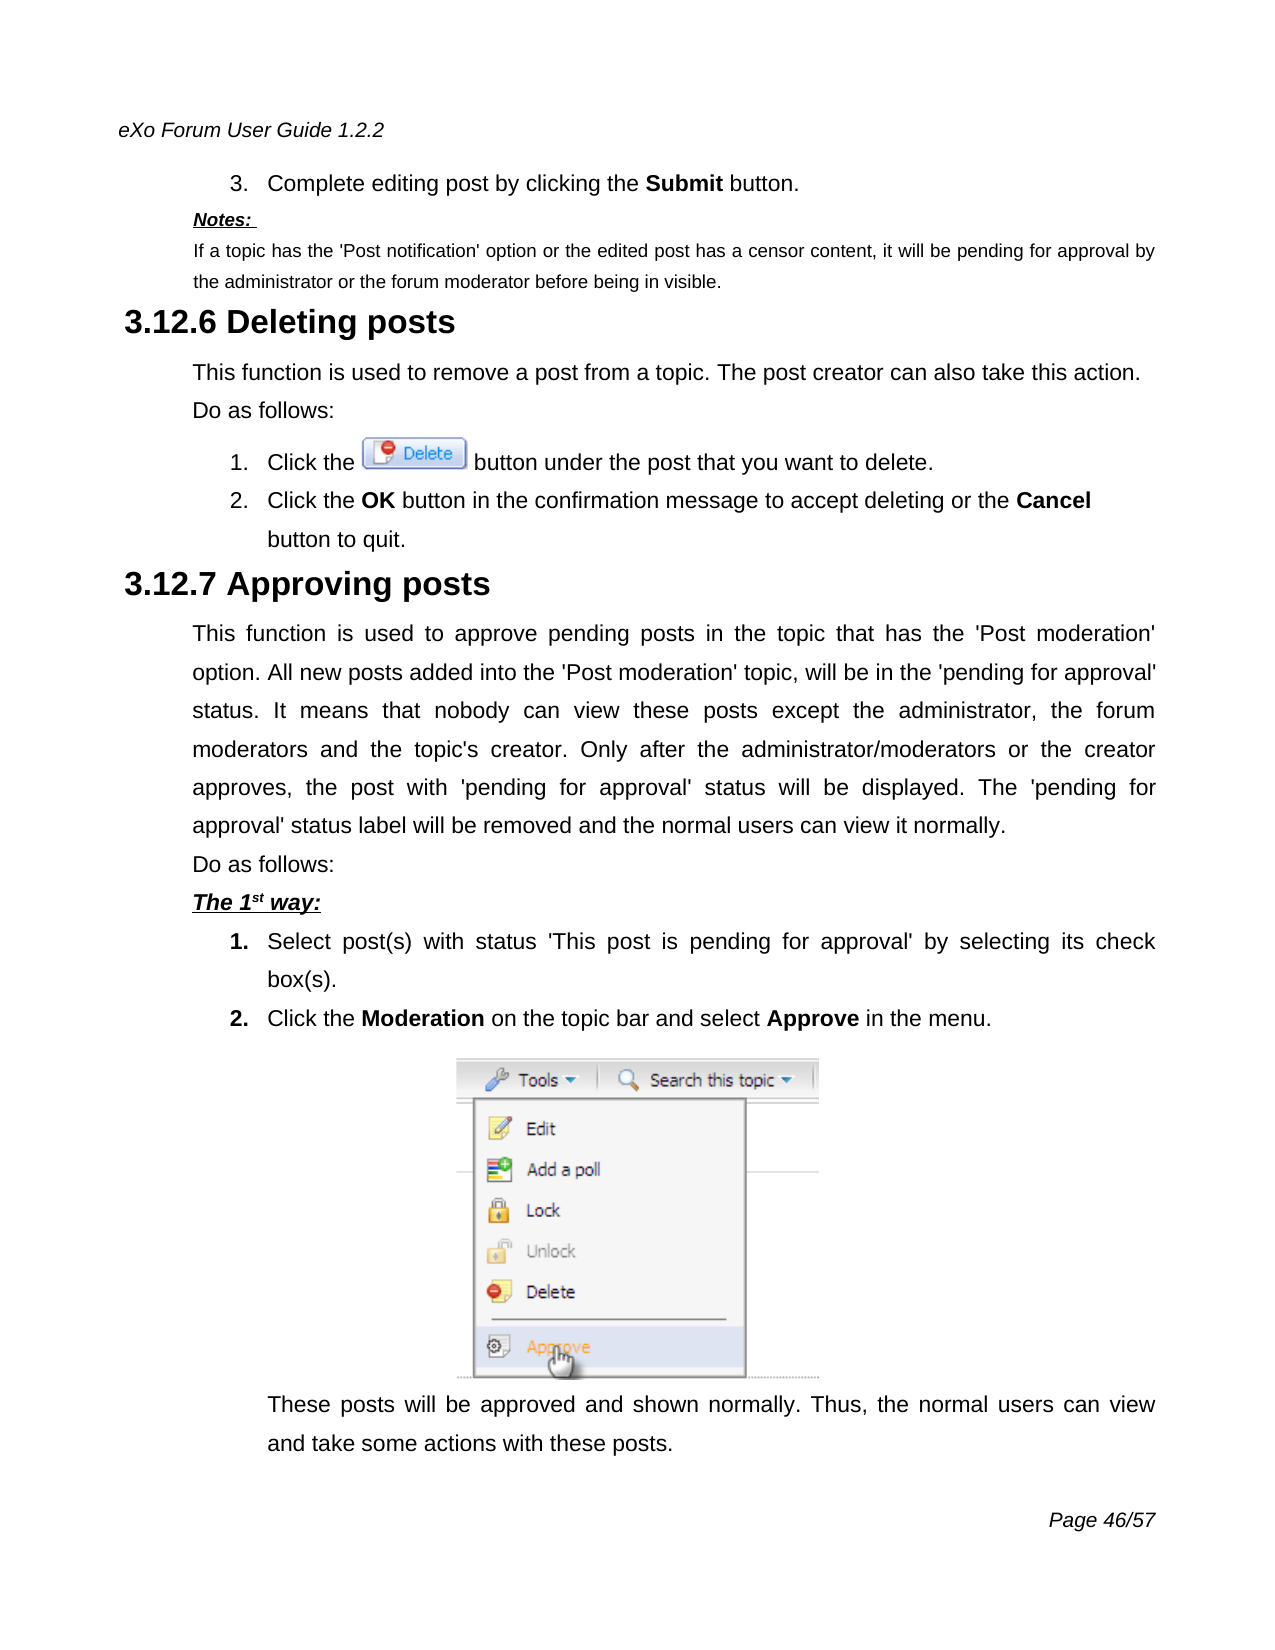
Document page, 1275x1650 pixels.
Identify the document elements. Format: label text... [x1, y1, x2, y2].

picture [361, 436, 468, 471]
picture [456, 1057, 819, 1380]
list These posts will be approved and shown normally. Thus, the normal users can view and take some actions with these posts. [229, 1044, 1157, 1456]
list Click the Moderation on the topic bar and select Approve in the menu. [229, 1005, 1157, 1031]
subtitle Approving posts [124, 565, 1157, 602]
text The 1st way: [192, 890, 1157, 916]
text This function is used to approve pending posts in the topic that has the 'Post moderation' option. All new posts added into the 'Post moderation' topic, will be in the 'pending for approval' status. It means that nobody can view these posts except the administrator, the forum moderators and the topic's creator. Only after the administrator/moderators or the creator approves, the post with 'pending for approval' status will be displayed. The 'pending for approval' status label will be removed and the normal users can view it normally. [192, 621, 1157, 839]
list Select post(s) with status 'This post is pending for approval' by selecting its check box(s). [229, 928, 1157, 993]
text Do as follows: [192, 398, 1157, 423]
list If a topic has the 'Post notification' option or the edited post has a censor content, it will be pending for approval by the administrator or the forum moderator before being in visible. [156, 241, 1157, 293]
list Complete editing post by clicking the Submit button. [229, 171, 1157, 196]
list Click the OK button in the confirmation message to accept deleting or the Cancel button to quit. [229, 488, 1157, 552]
text Do as follows: [192, 852, 1157, 877]
list Click the button under the post that you want to delete. [229, 436, 1157, 475]
subtitle Deleting posts [124, 303, 1157, 341]
list Notes: [156, 209, 1157, 230]
text This function is used to remove a post from a topic. The post creator can also take this action. [192, 359, 1157, 385]
